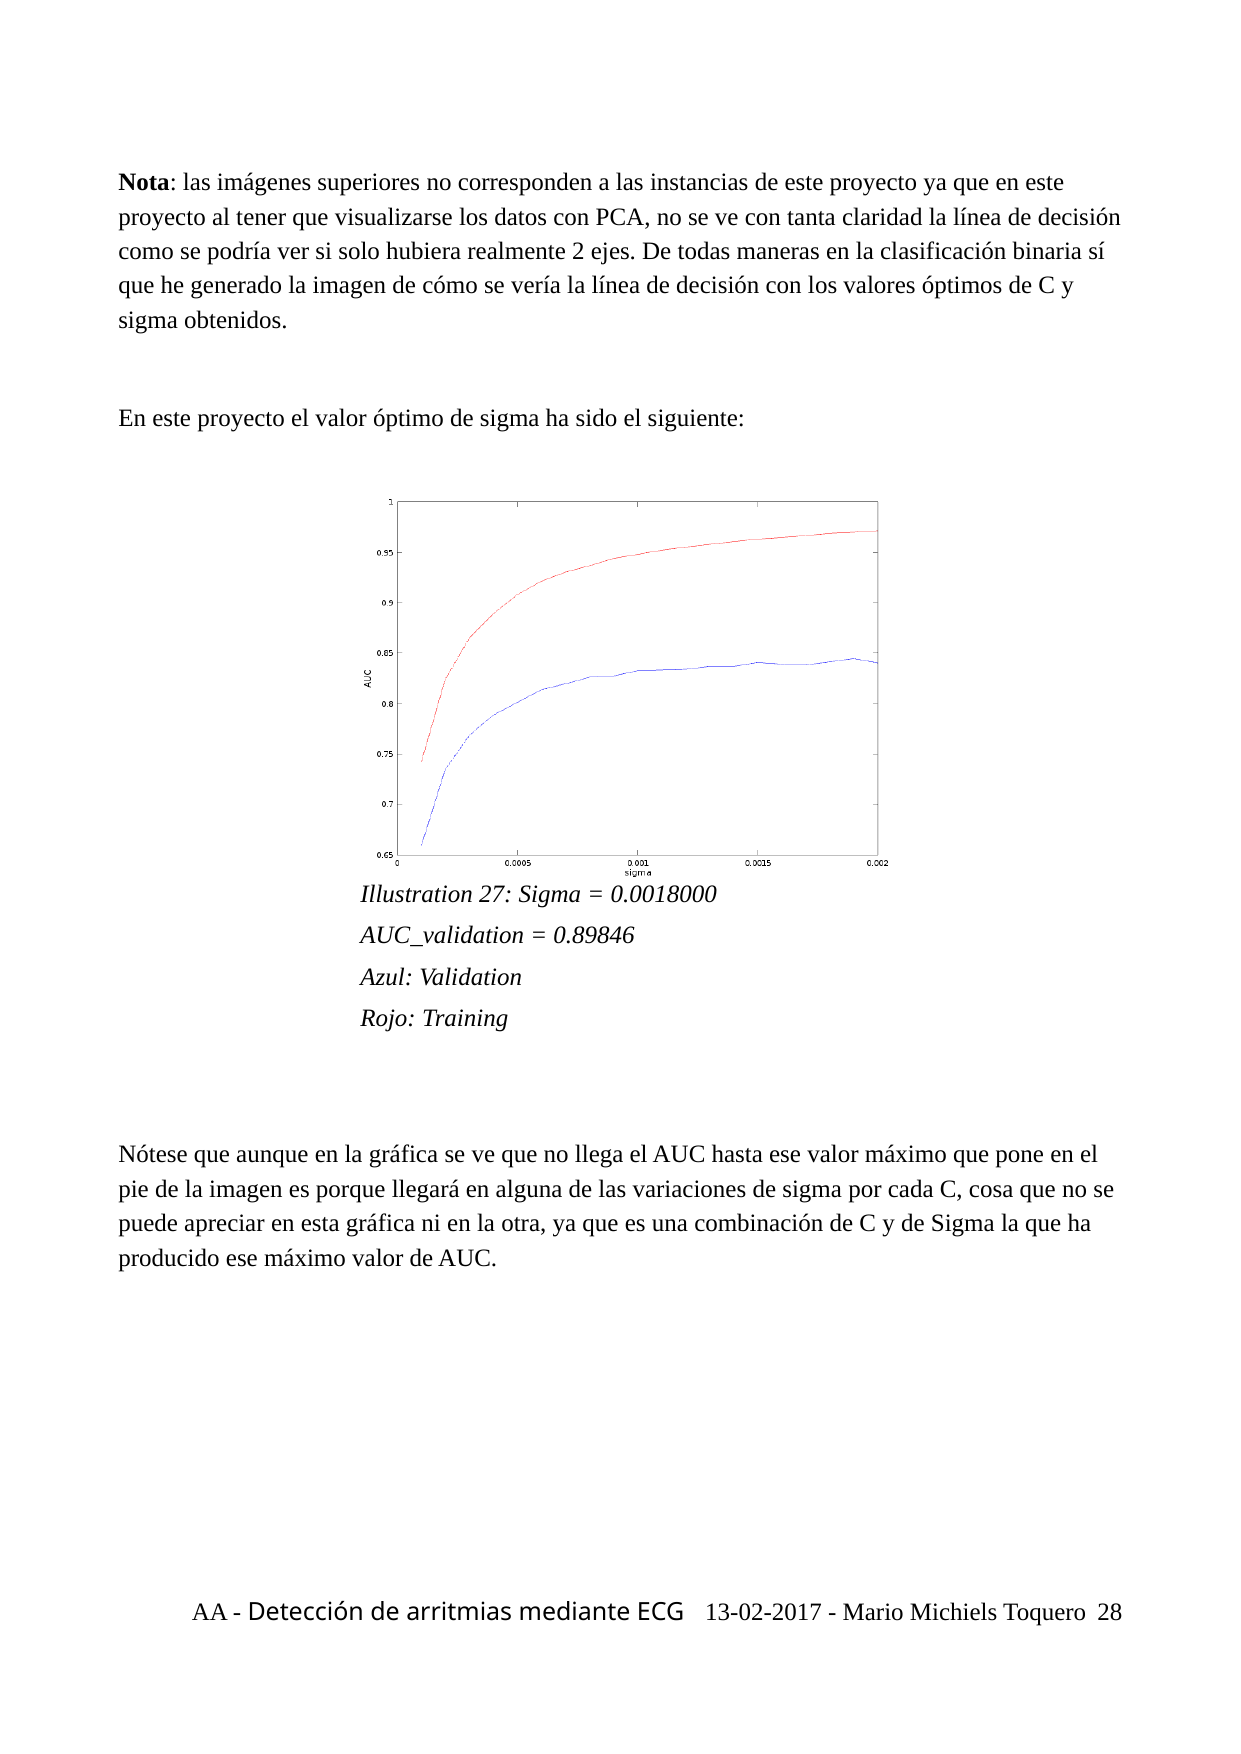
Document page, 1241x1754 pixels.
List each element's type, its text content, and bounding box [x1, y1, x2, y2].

text Azul: Validation [360, 962, 894, 990]
text Nota: las imágenes superiores no corresponden a las instancias de este proyecto ya que en este proyecto al tener que visualizarse los datos con PCA, no se ve con tanta claridad la línea de decisión como se podría ver si solo hubiera realmente 2 ejes. De todas maneras en la clasificación binaria sí que he generado la imagen de cómo se vería la línea de decisión con los valores óptimos de C y sigma obtenidos. [118, 167, 1122, 334]
text En este proyecto el valor óptimo de sigma ha sido el siguiente: [118, 403, 1122, 432]
text Illustration 27: Sigma = 0.0018000 [360, 879, 894, 908]
text AUC_validation = 0.89846 [360, 920, 894, 949]
picture [360, 489, 894, 879]
text Nótese que aunque en la gráfica se ve que no llega el AUC hasta ese valor máximo que pone en el pie de la imagen es porque llegará en alguna de las variaciones de sigma por cada C, cosa que no se puede apreciar en esta gráfica ni en la otra, ya que es una combinación de C y de Sigma la que ha producido ese máximo valor de AUC. [118, 1139, 1122, 1271]
text Rojo: Training [360, 1003, 894, 1032]
